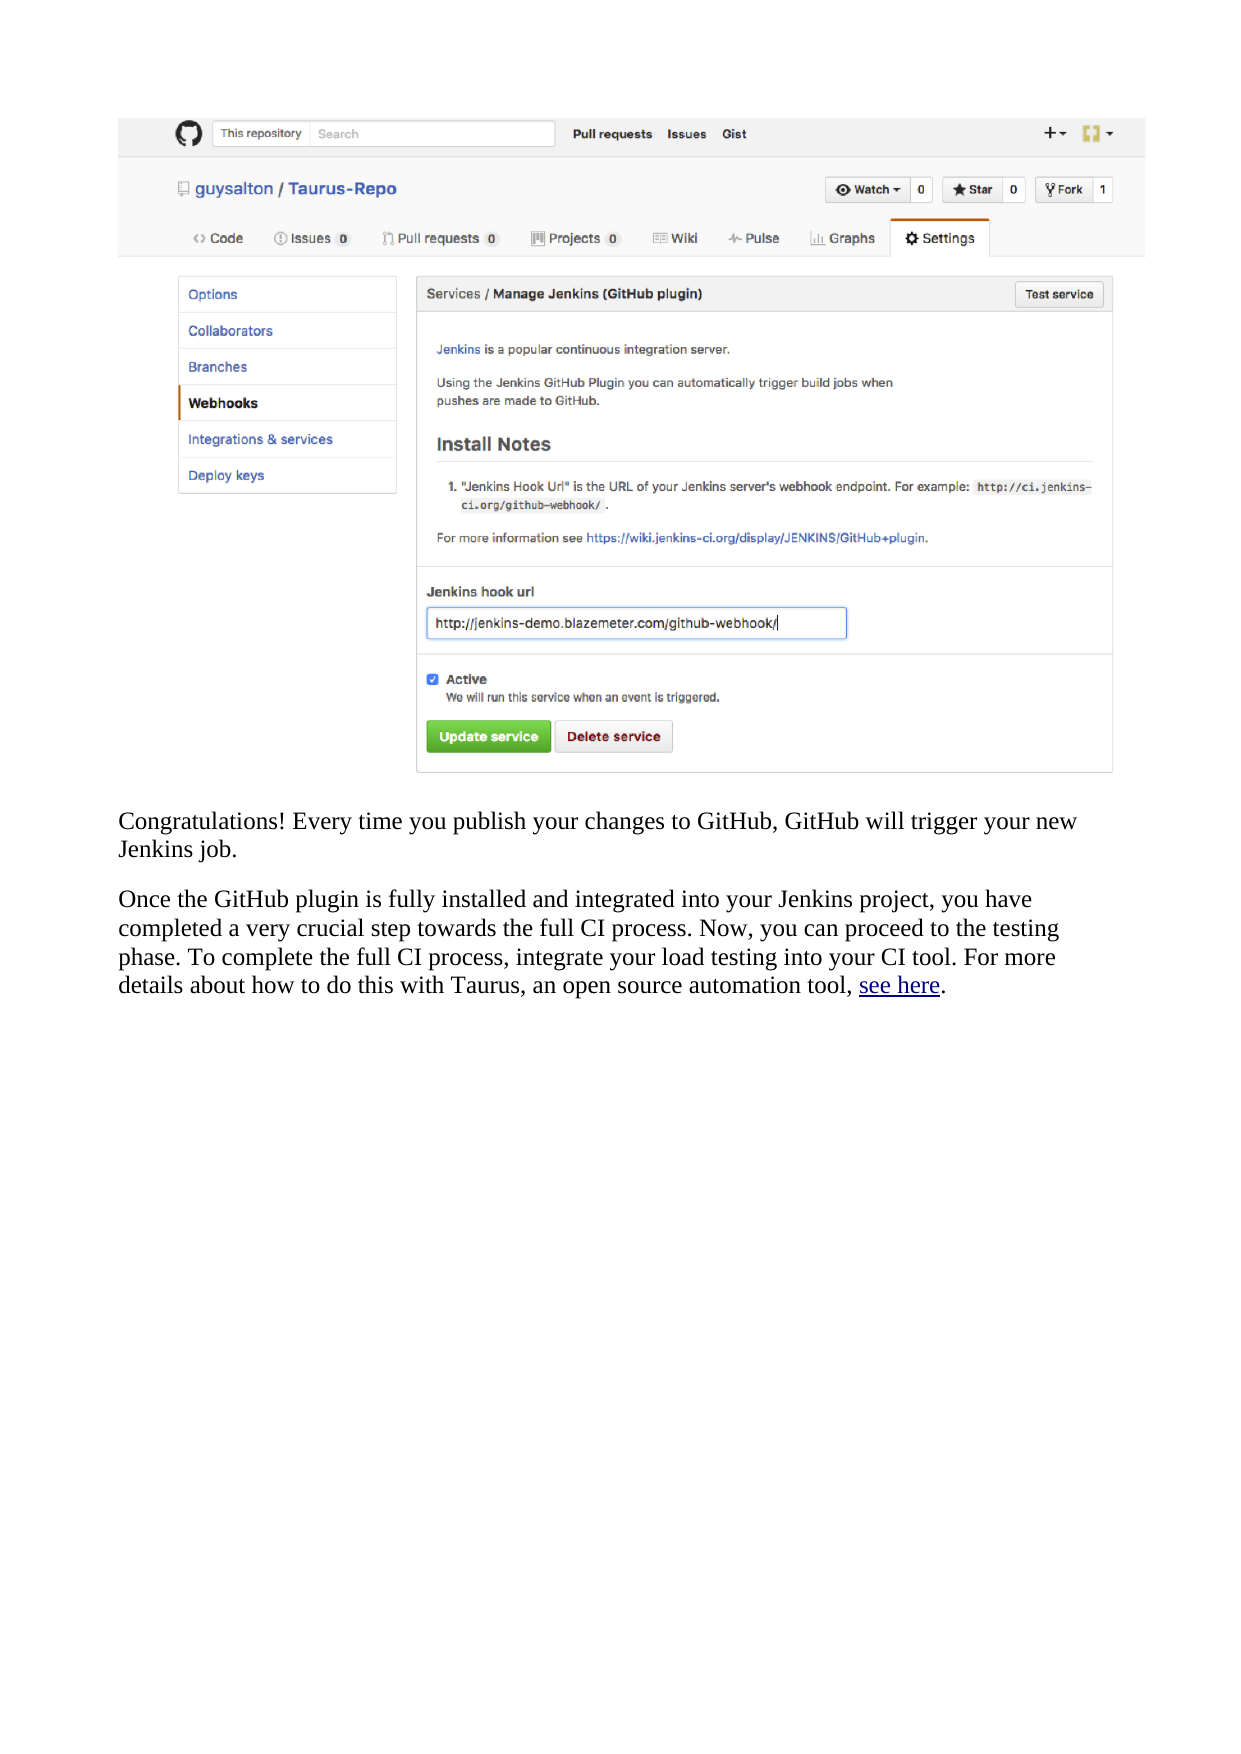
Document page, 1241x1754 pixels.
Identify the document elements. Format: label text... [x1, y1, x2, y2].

text Congratulations! Every time you publish your changes to GitHub, GitHub will trigger your new Jenkins job. [118, 806, 1122, 863]
text Once the GitHub plugin is fully installed and integrated into your Jenkins project, you have completed a very crucial step towards the full CI process. Now, you can proceed to the testing phase. To complete the full CI process, integrate your load testing into your CI tool. For more details about how to do this with Taurus, an open source automation tool, see here. [118, 884, 1122, 999]
